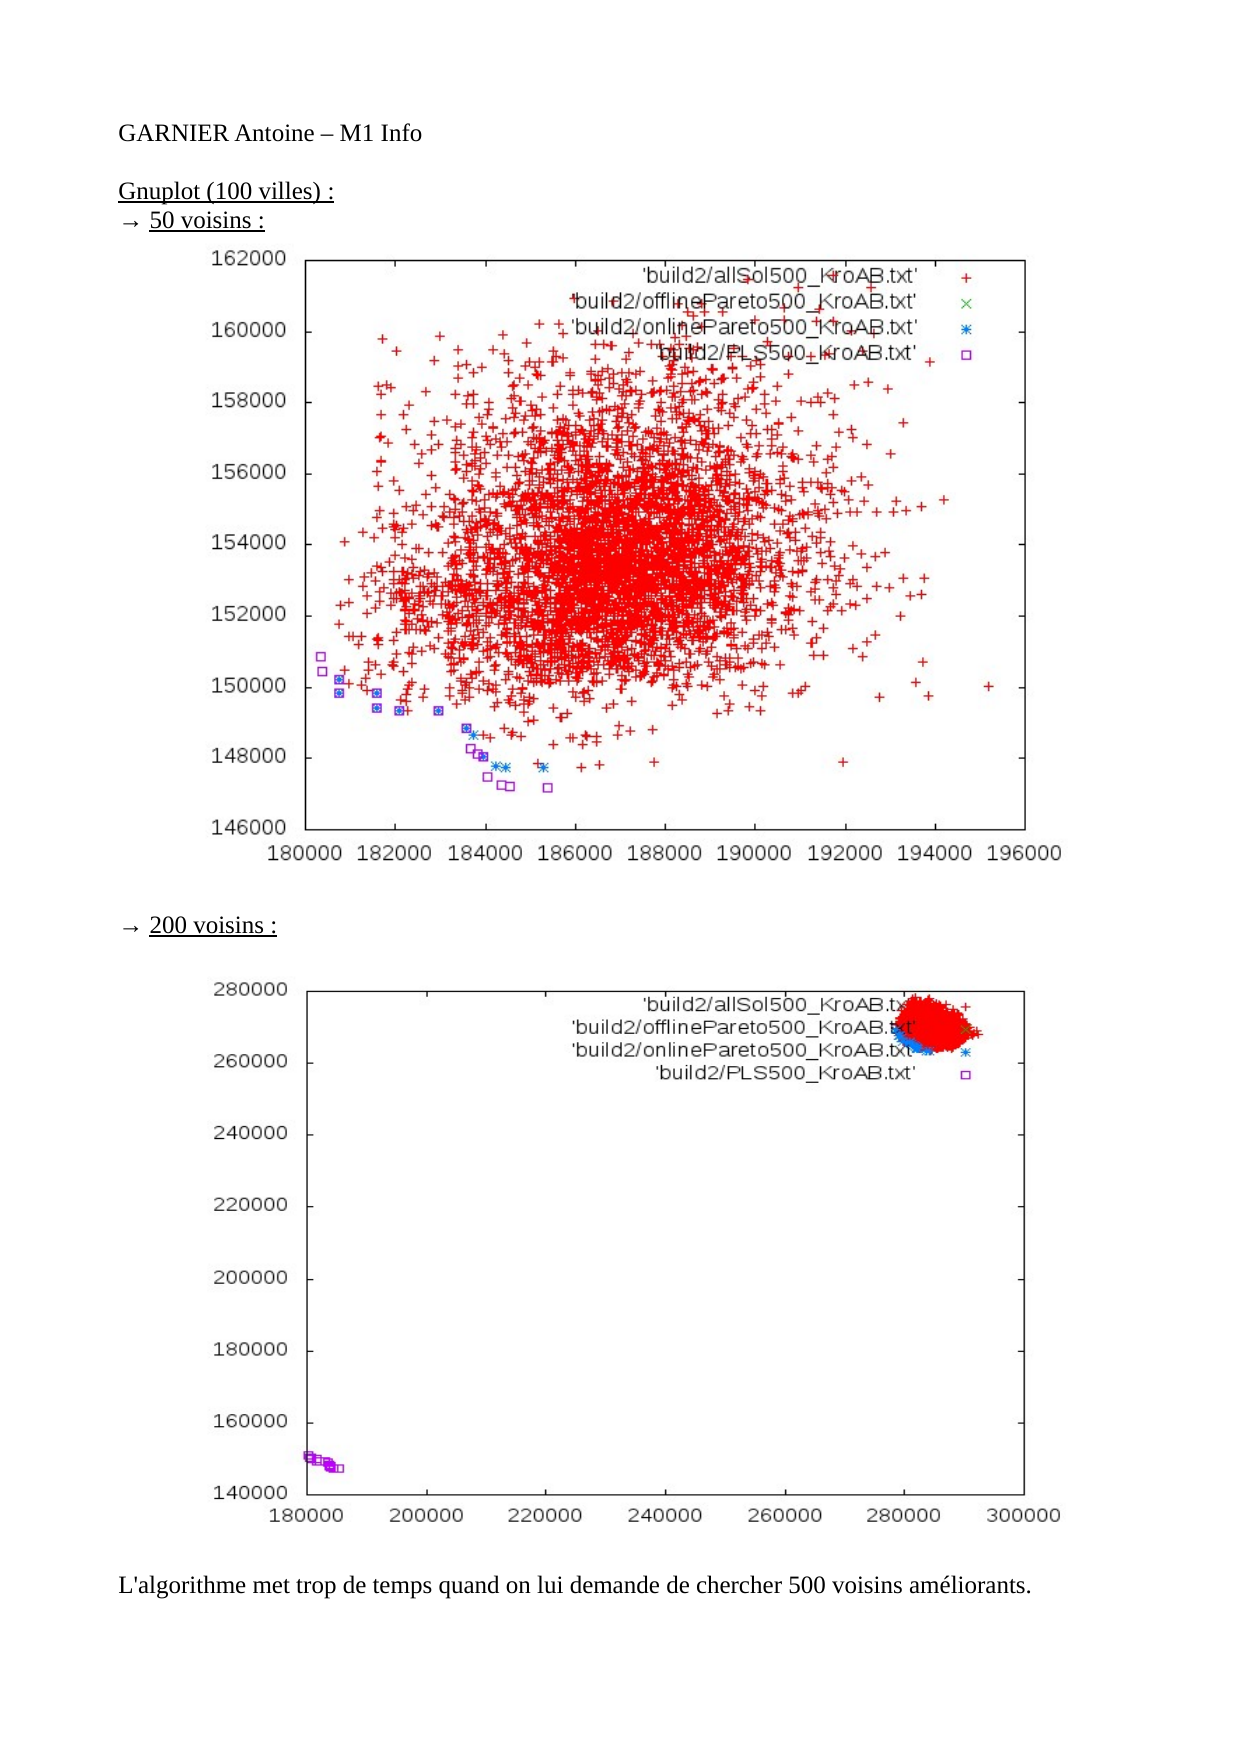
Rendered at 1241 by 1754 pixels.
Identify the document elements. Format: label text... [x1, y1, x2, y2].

picture [172, 233, 1068, 882]
text → 50 voisins : [118, 205, 1122, 234]
text Gnuplot (100 villes) : [118, 176, 1122, 205]
picture [174, 967, 1067, 1541]
text → 200 voisins : [118, 910, 1122, 939]
text L'algorithme met trop de temps quand on lui demande de chercher 500 voisins améliorants. [118, 1570, 1122, 1598]
